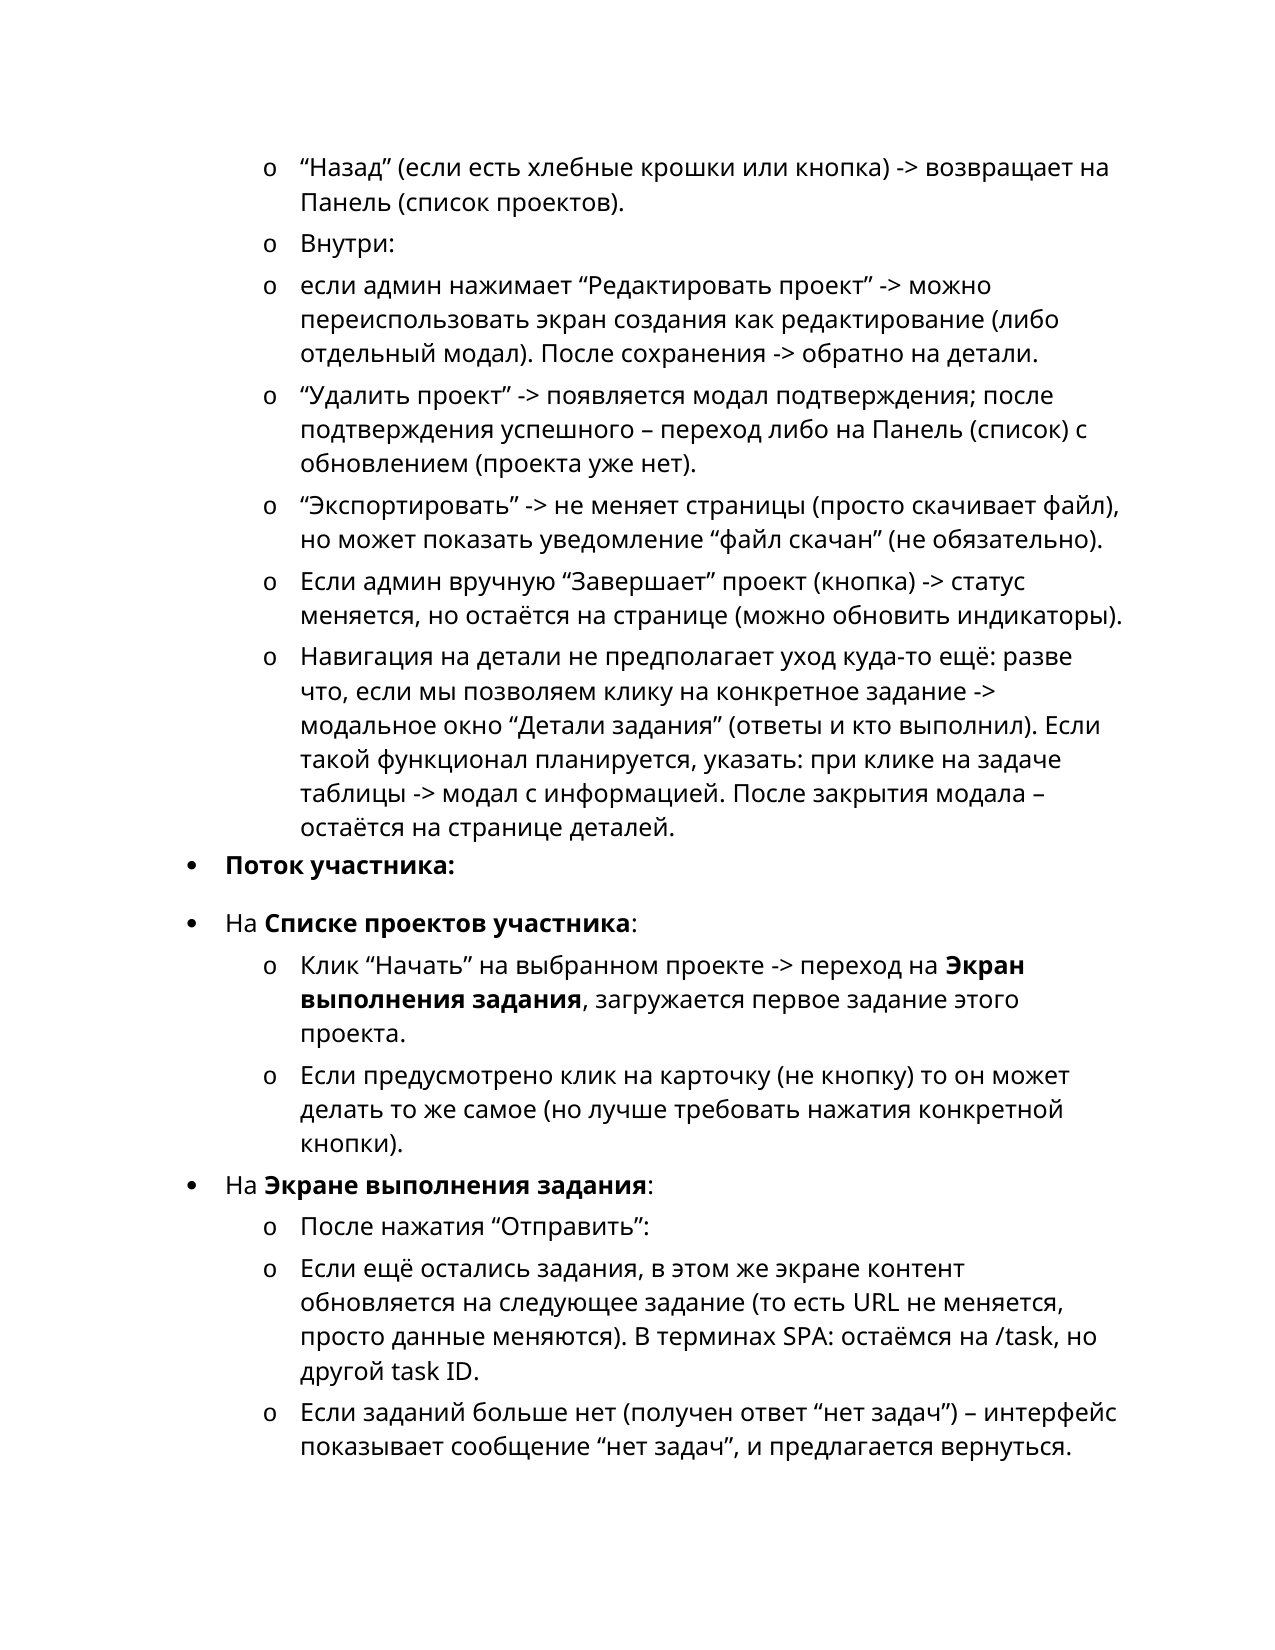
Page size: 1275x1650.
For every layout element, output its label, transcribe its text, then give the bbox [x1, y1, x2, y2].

list Клик “Начать” на выбранном проекте -> переход на Экран выполнения задания, загружается первое задание этого проекта. [262, 948, 1125, 1050]
list Если заданий больше нет (получен ответ “нет задач”) – интерфейс показывает сообщение “нет задач”, и предлагается вернуться. [262, 1395, 1125, 1463]
list На Экране выполнения задания: [187, 1167, 1125, 1201]
list Навигация на детали не предполагает уход куда-то ещё: разве что, если мы позволяем клику на конкретное задание -> модальное окно “Детали задания” (ответы и кто выполнил). Если такой функционал планируется, указать: при клике на задаче таблицы -> модал с информацией. После закрытия модала – остаётся на странице деталей. [262, 639, 1125, 844]
list “Назад” (если есть хлебные крошки или кнопка) -> возвращает на Панель (список проектов). [262, 150, 1125, 218]
list Поток участника: [187, 847, 1125, 881]
list Если админ вручную “Завершает” проект (кнопка) -> статус меняется, но остаётся на странице (можно обновить индикаторы). [262, 563, 1125, 632]
list “Экспортировать” -> не меняет страницы (просто скачивает файл), но может показать уведомление “файл скачан” (не обязательно). [262, 487, 1125, 556]
list Внутри: [262, 226, 1125, 260]
list если админ нажимает “Редактировать проект” -> можно переиспользовать экран создания как редактирование (либо отдельный модал). После сохранения -> обратно на детали. [262, 268, 1125, 370]
list После нажатия “Отправить”: [262, 1209, 1125, 1243]
list Если предусмотрено клик на карточку (не кнопку) то он может делать то же самое (но лучше требовать нажатия конкретной кнопки). [262, 1057, 1125, 1160]
list Если ещё остались задания, в этом же экране контент обновляется на следующее задание (то есть URL не меняется, просто данные меняются). В терминах SPA: остаёмся на /task, но другой task ID. [262, 1251, 1125, 1387]
list На Списке проектов участника: [187, 906, 1125, 940]
list “Удалить проект” -> появляется модал подтверждения; после подтверждения успешного – переход либо на Панель (список) с обновлением (проекта уже нет). [262, 377, 1125, 480]
